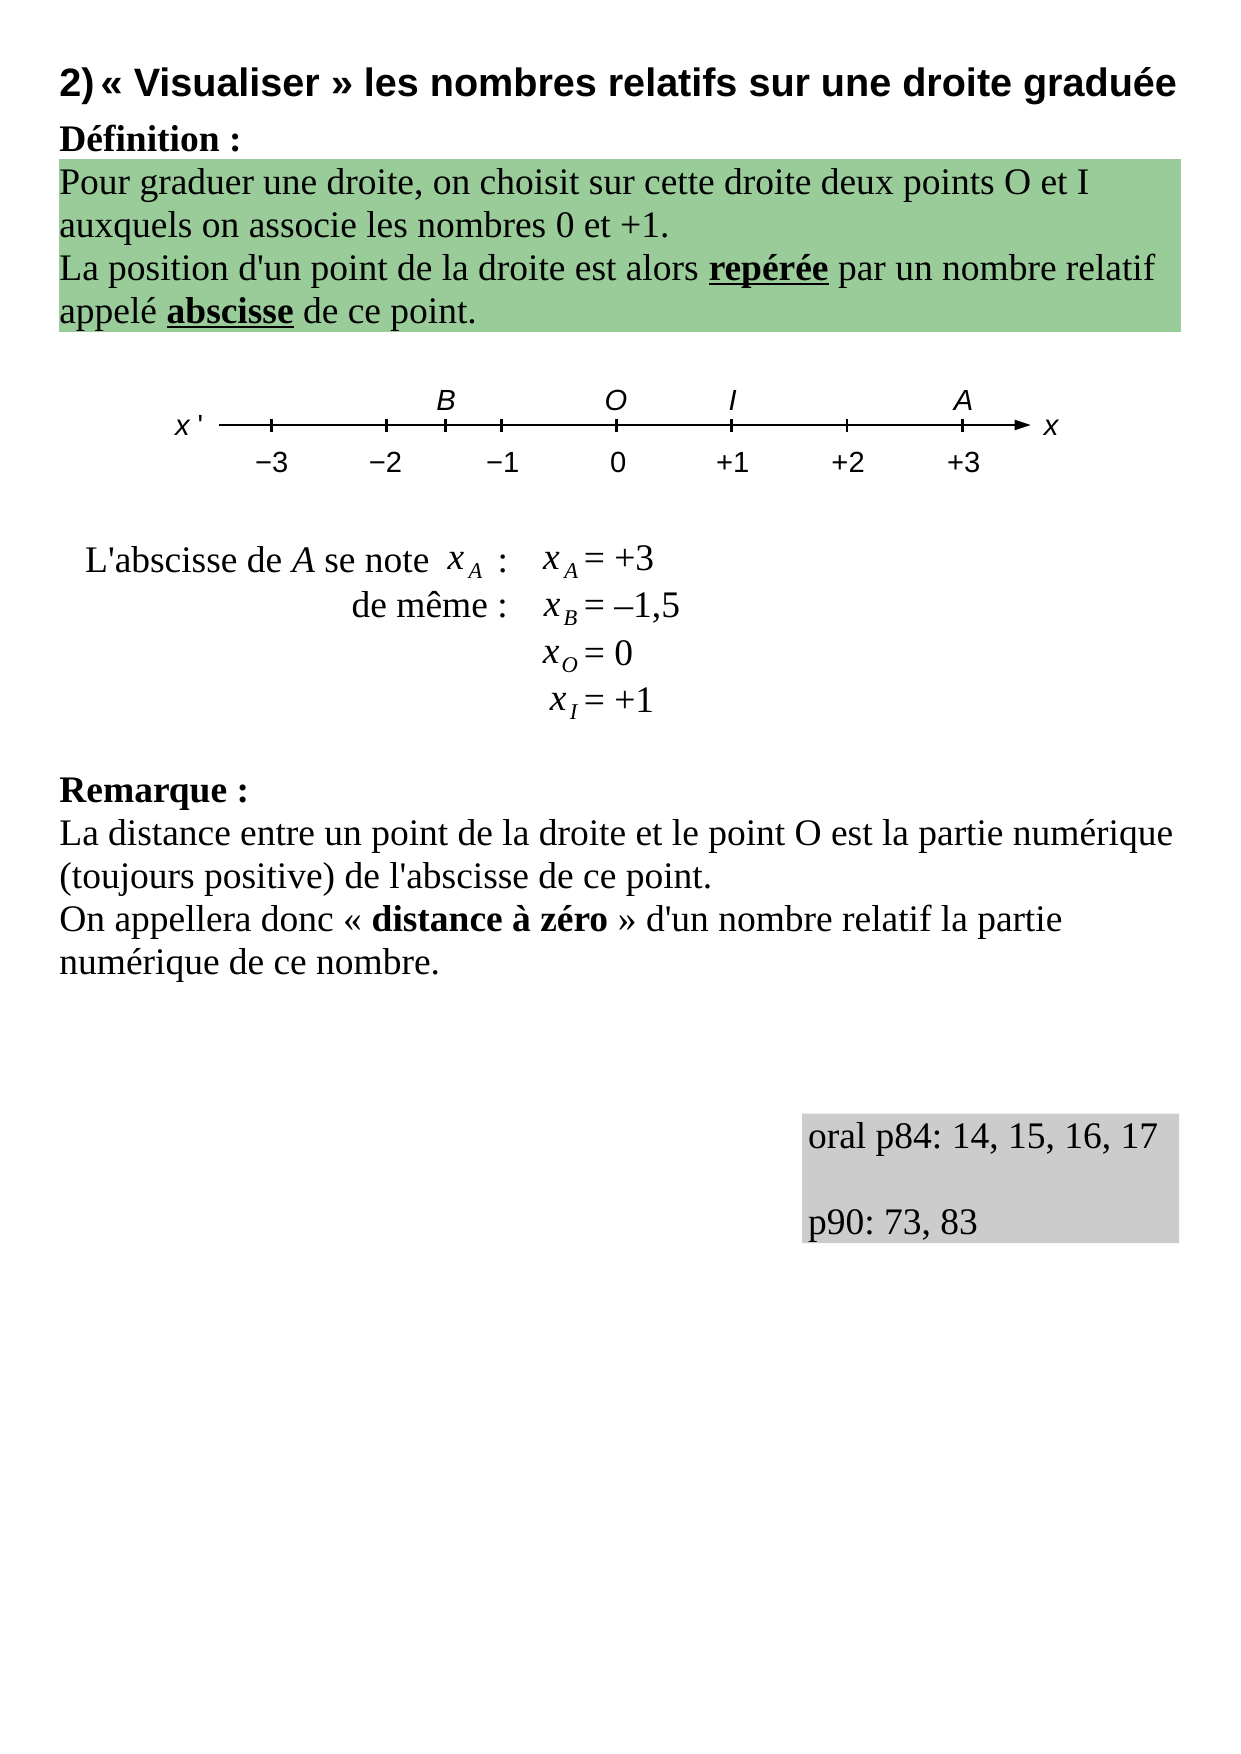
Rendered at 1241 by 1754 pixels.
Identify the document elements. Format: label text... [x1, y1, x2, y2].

table_cell de même : [59, 583, 508, 630]
text Pour graduer une droite, on choisit sur cette droite deux points O et I auxquels on associe les nombres 0 et +1. [59, 159, 1181, 246]
text La position d'un point de la droite est alors repérée par un nombre relatif appelé abscisse de ce point. [59, 246, 1181, 332]
table_cell [59, 630, 508, 677]
list « Visualiser » les nombres relatifs sur une droite graduée [59, 59, 1181, 105]
table_header L'abscisse de A se note : [59, 536, 508, 583]
text Remarque : [59, 767, 1181, 810]
table_cell = 0 [584, 630, 1181, 677]
table_cell [59, 677, 508, 724]
table_cell [508, 677, 583, 724]
table_header [508, 536, 583, 583]
table_cell [508, 583, 583, 630]
table_header = +3 [584, 536, 1181, 583]
table_cell = –1,5 [584, 583, 1181, 630]
table_cell = +1 [584, 677, 1181, 724]
text On appellera donc « distance à zéro » d'un nombre relatif la partie numérique de ce nombre. [59, 897, 1181, 983]
text Définition : [59, 116, 1181, 159]
text La distance entre un point de la droite et le point O est la partie numérique (toujours positive) de l'abscisse de ce point. [59, 810, 1181, 897]
table_cell [508, 630, 583, 677]
